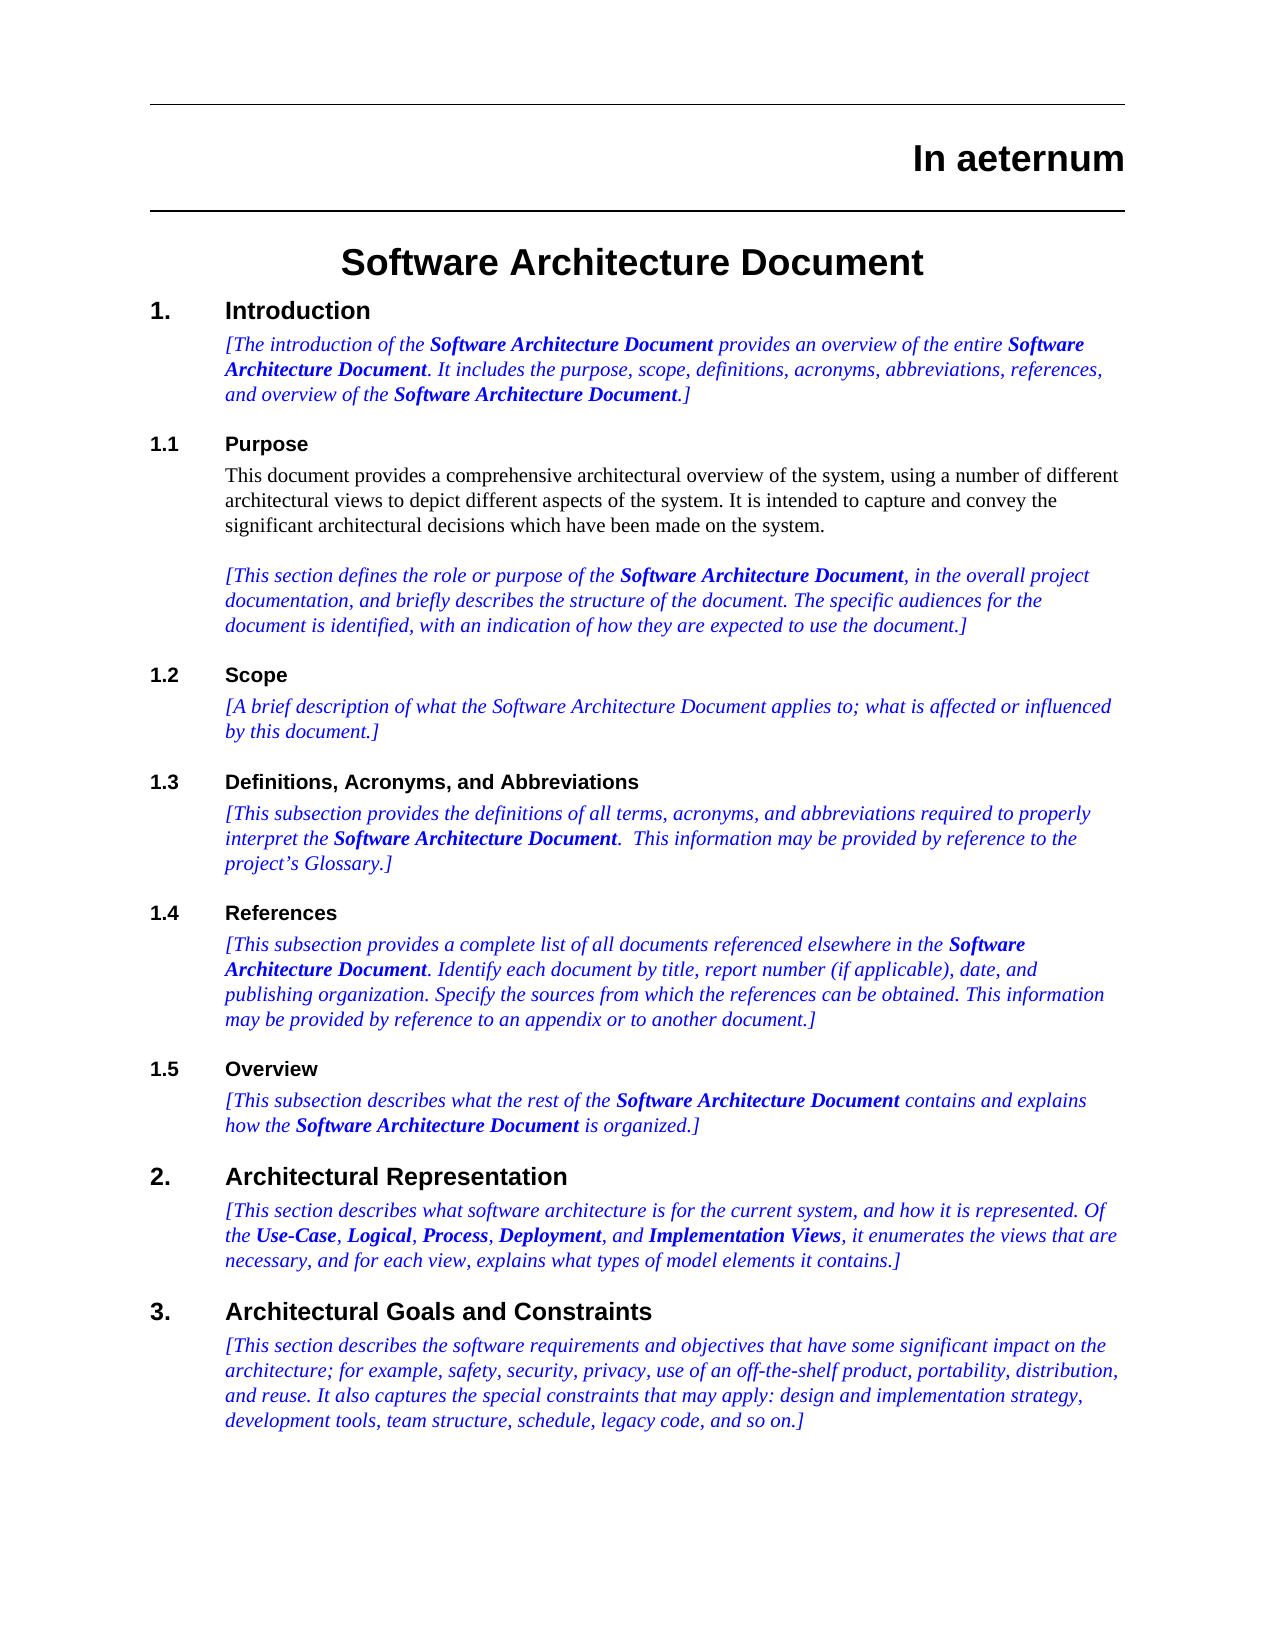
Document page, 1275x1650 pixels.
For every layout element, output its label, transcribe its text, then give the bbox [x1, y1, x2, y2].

text [This subsection provides a complete list of all documents referenced elsewhere in the Software Architecture Document. Identify each document by title, report number (if applicable), date, and publishing organization. Specify the sources from which the references can be obtained. This information may be provided by reference to an appendix or to another document.] [225, 931, 1125, 1031]
subtitle Introduction [150, 296, 1125, 325]
text [This subsection describes what the rest of the Software Architecture Document contains and explains how the Software Architecture Document is organized.] [225, 1087, 1125, 1137]
text [This subsection provides the definitions of all terms, acronyms, and abbreviations required to properly interpret the Software Architecture Document. This information may be provided by reference to the project’s Glossary.] [225, 800, 1125, 875]
subtitle References [150, 900, 1125, 925]
subtitle Architectural Representation [150, 1162, 1125, 1191]
text [A brief description of what the Software Architecture Document applies to; what is affected or influenced by this document.] [225, 693, 1125, 743]
subtitle Purpose [150, 431, 1125, 456]
text [This section describes the software requirements and objectives that have some significant impact on the architecture; for example, safety, security, privacy, use of an off-the-shelf product, portability, distribution, and reuse. It also captures the special constraints that may apply: design and implementation strategy, development tools, team structure, schedule, legacy code, and so on.] [225, 1332, 1125, 1432]
text [The introduction of the Software Architecture Document provides an overview of the entire Software Architecture Document. It includes the purpose, scope, definitions, acronyms, abbreviations, references, and overview of the Software Architecture Document.] [225, 331, 1125, 406]
subtitle Software Architecture Document [150, 240, 1125, 283]
text [This section describes what software architecture is for the current system, and how it is represented. Of the Use-Case, Logical, Process, Deployment, and Implementation Views, it enumerates the views that are necessary, and for each view, explains what types of model elements it contains.] [225, 1197, 1125, 1272]
subtitle Overview [150, 1056, 1125, 1081]
subtitle Scope [150, 662, 1125, 687]
subtitle Architectural Goals and Constraints [150, 1297, 1125, 1326]
subtitle Definitions, Acronyms, and Abbreviations [150, 768, 1125, 793]
text [This section defines the role or purpose of the Software Architecture Document, in the overall project documentation, and briefly describes the structure of the document. The specific audiences for the document is identified, with an indication of how they are expected to use the document.] [225, 562, 1125, 637]
text This document provides a comprehensive architectural overview of the system, using a number of different architectural views to depict different aspects of the system. It is intended to capture and convey the significant architectural decisions which have been made on the system. [225, 462, 1125, 537]
